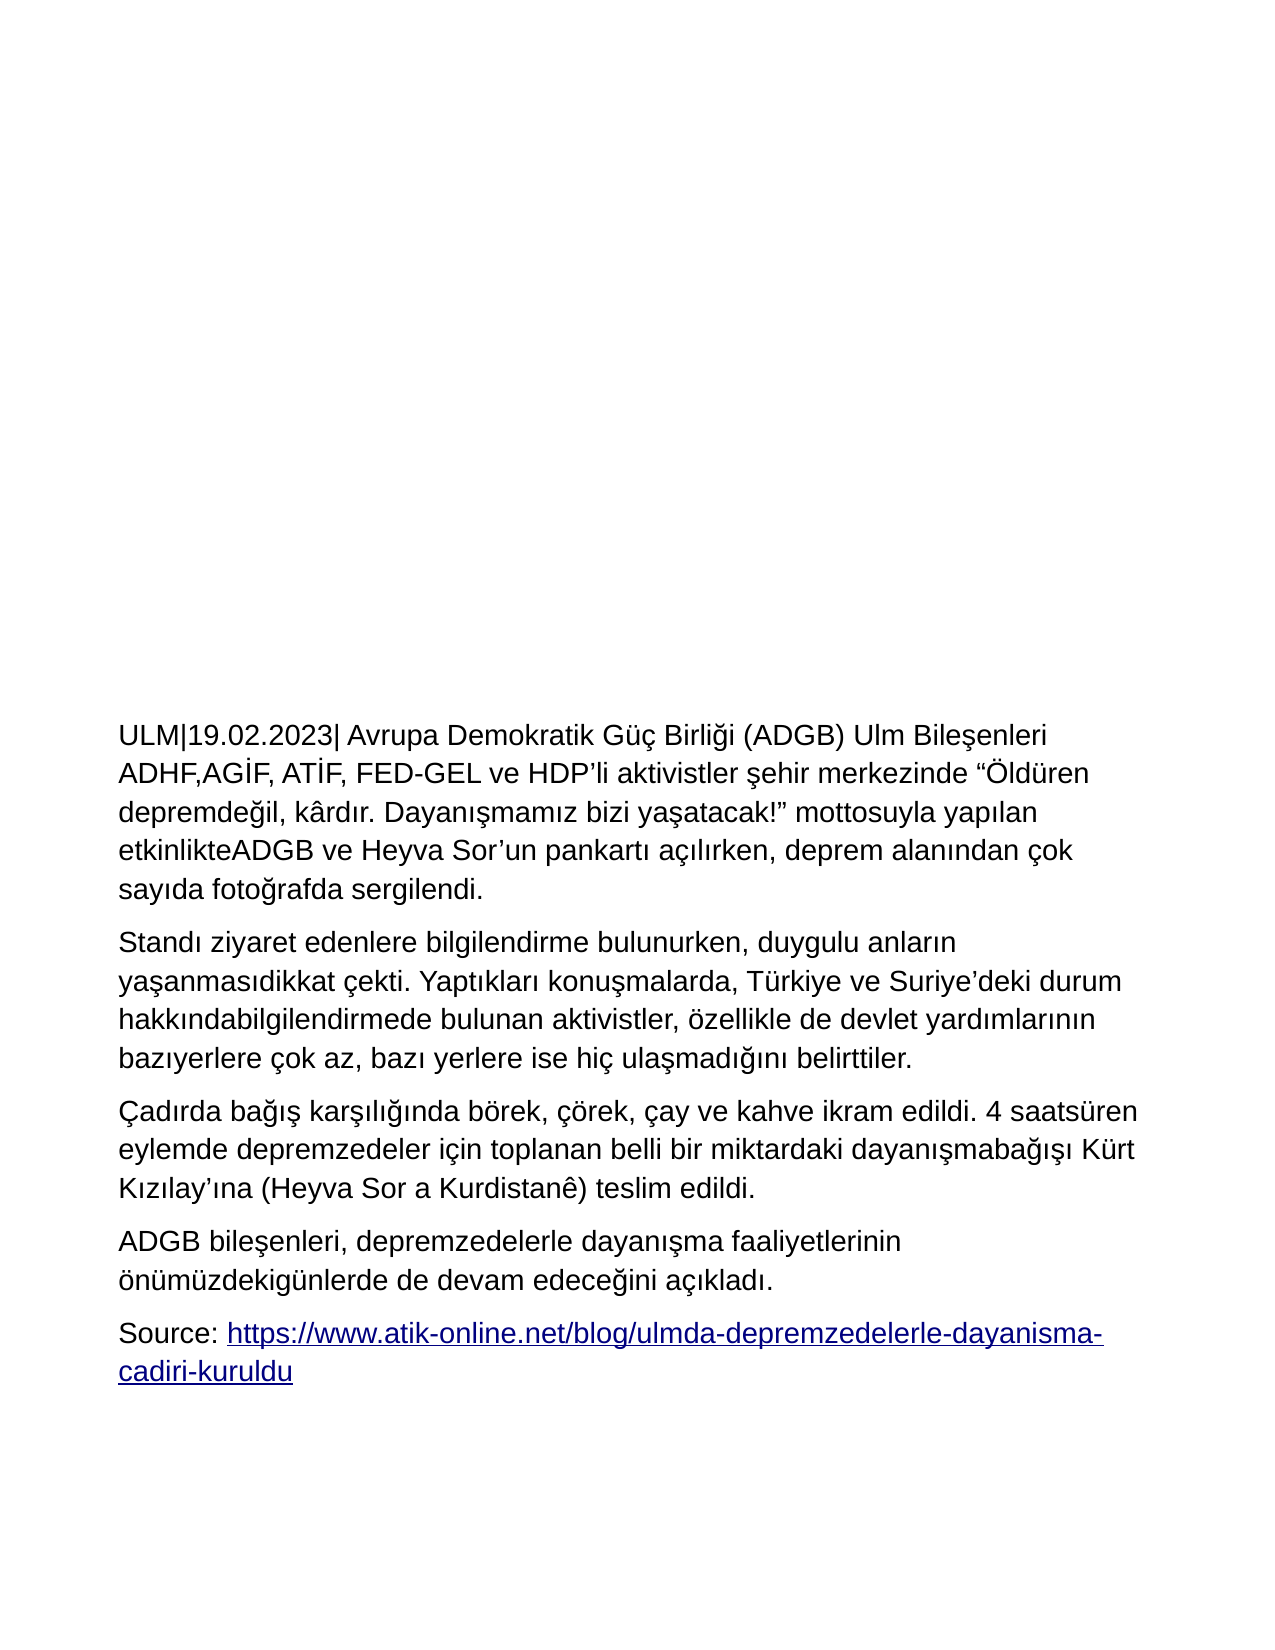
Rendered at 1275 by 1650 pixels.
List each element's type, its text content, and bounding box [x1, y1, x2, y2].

text Çadırda bağış karşılığında börek, çörek, çay ve kahve ikram edildi. 4 saatsüren eylemde depremzedeler için toplanan belli bir miktardaki dayanışmabağışı Kürt Kızılay’ına (Heyva Sor a Kurdistanê) teslim edildi. [118, 1094, 1157, 1204]
text ADGB bileşenleri, depremzedelerle dayanışma faaliyetlerinin önümüzdekigünlerde de devam edeceğini açıkladı. [118, 1224, 1157, 1296]
text ULM|19.02.2023| Avrupa Demokratik Güç Birliği (ADGB) Ulm Bileşenleri ADHF,AGİF, ATİF, FED-GEL ve HDP’li aktivistler şehir merkezinde “Öldüren depremdeğil, kârdır. Dayanışmamız bizi yaşatacak!” mottosuyla yapılan etkinlikteADGB ve Heyva Sor’un pankartı açılırken, deprem alanından çok sayıda fotoğrafda sergilendi. [118, 718, 1157, 906]
text Standı ziyaret edenlere bilgilendirme bulunurken, duygulu anların yaşanmasıdikkat çekti. Yaptıkları konuşmalarda, Türkiye ve Suriye’deki durum hakkındabilgilendirmede bulunan aktivistler, özellikle de devlet yardımlarının bazıyerlere çok az, bazı yerlere ise hiç ulaşmadığını belirttiler. [118, 925, 1157, 1074]
text Source: https://www.atik-online.net/blog/ulmda-depremzedelerle-dayanisma-cadiri-kuruldu [118, 1316, 1157, 1388]
